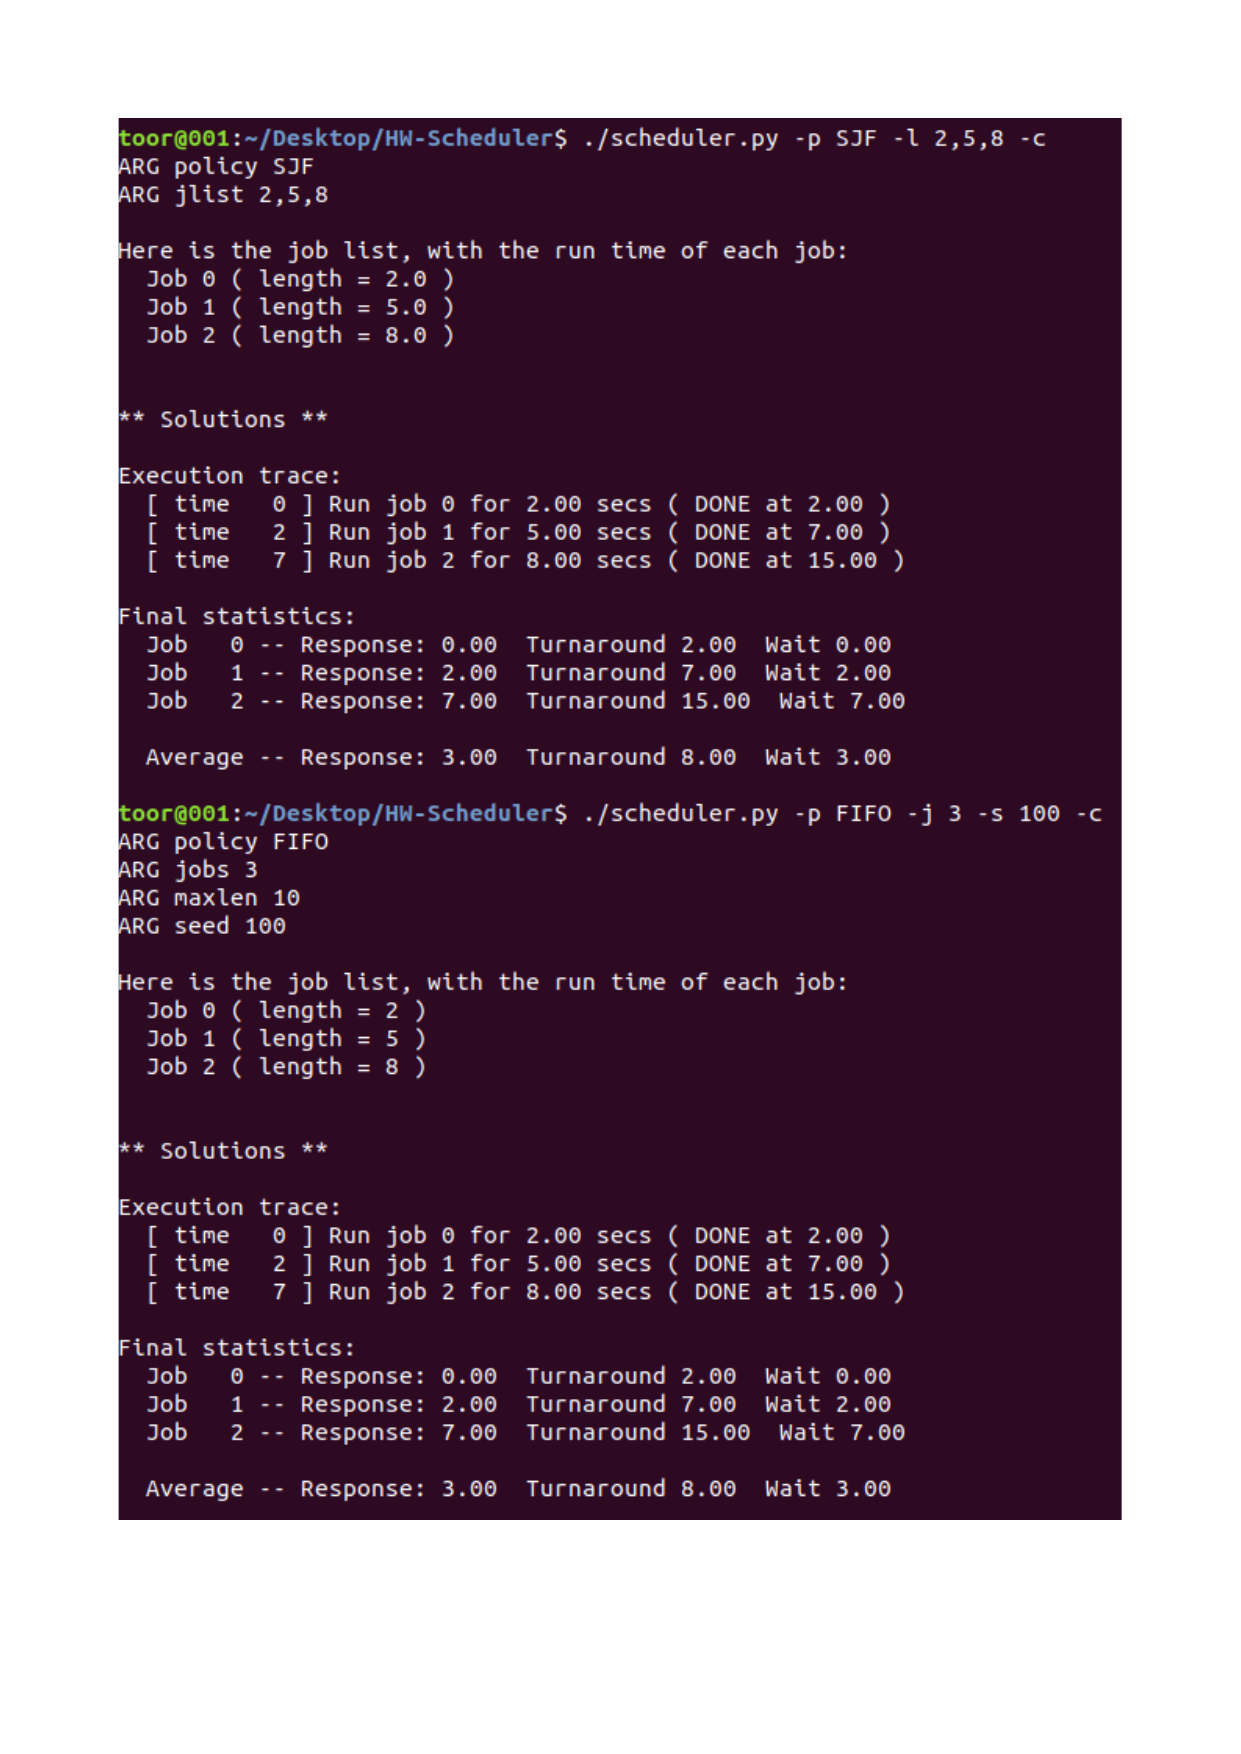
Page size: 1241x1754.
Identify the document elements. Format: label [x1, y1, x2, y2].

picture [118, 118, 1122, 1520]
